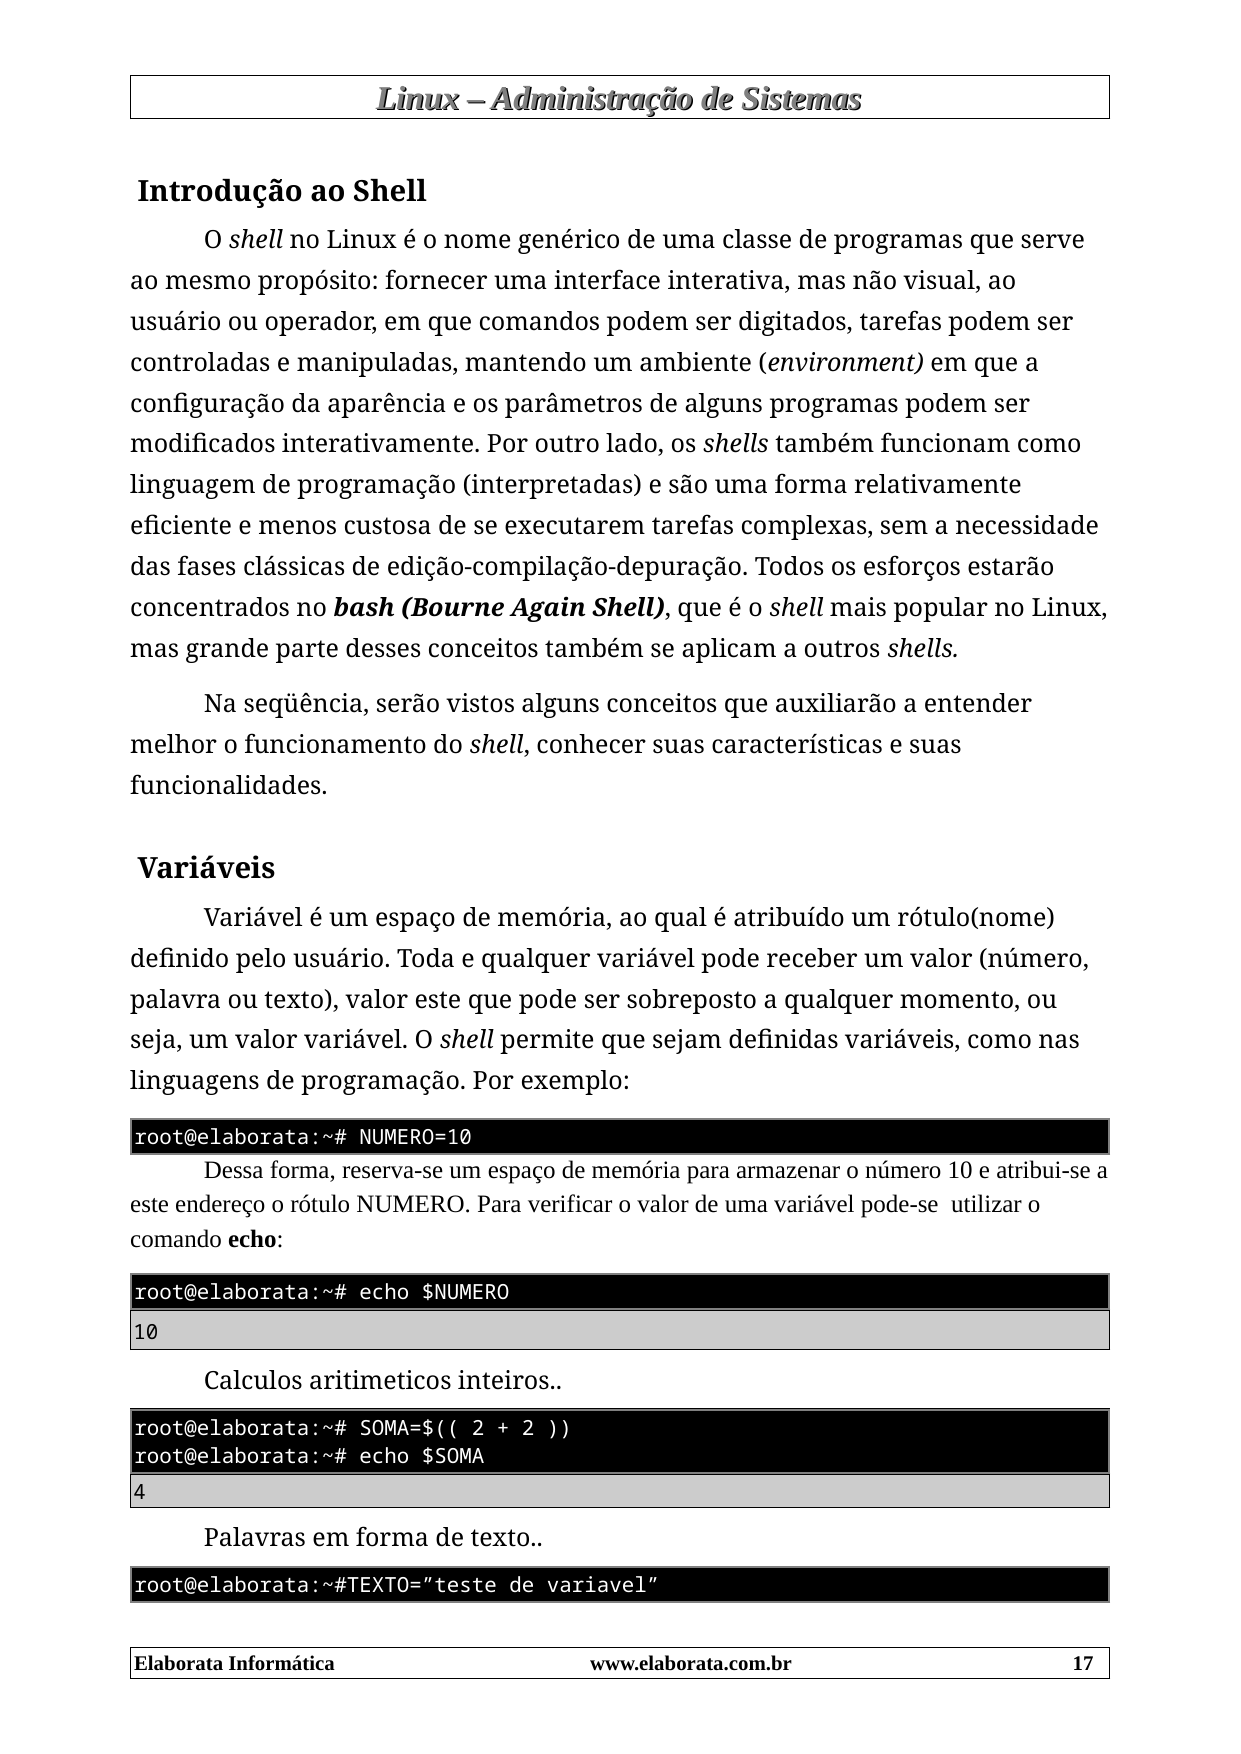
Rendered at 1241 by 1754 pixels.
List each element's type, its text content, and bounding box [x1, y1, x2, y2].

text root@elaborata:~# echo $NUMERO [132, 1275, 1108, 1308]
text Palavras em forma de texto.. [130, 1520, 1110, 1554]
text Calculos aritimeticos inteiros.. [130, 1363, 1110, 1397]
subtitle Introdução ao Shell [130, 170, 1110, 209]
subtitle Variáveis [130, 847, 1110, 887]
text root@elaborata:~# SOMA=$(( 2 + 2 )) [132, 1411, 1108, 1437]
text root@elaborata:~#TEXTO=”teste de variavel” [132, 1568, 1108, 1601]
text Variável é um espaço de memória, ao qual é atribuído um rótulo(nome) definido pelo usuário. Toda e qualquer variável pode receber um valor (número, palavra ou texto), valor este que pode ser sobreposto a qualquer momento, ou seja, um valor variável. O shell permite que sejam definidas variáveis, como nas linguagens de programação. Por exemplo: [130, 899, 1110, 1097]
text 10 [131, 1311, 1109, 1349]
text root@elaborata:~# echo $SOMA [132, 1437, 1108, 1472]
text 4 [131, 1475, 1109, 1507]
text root@elaborata:~# NUMERO=10 [132, 1120, 1108, 1153]
text Na seqüência, serão vistos alguns conceitos que auxiliarão a entender melhor o funcionamento do shell, conhecer suas características e suas funcionalidades. [130, 686, 1110, 801]
text O shell no Linux é o nome genérico de uma classe de programas que serve ao mesmo propósito: fornecer uma interface interativa, mas não visual, ao usuário ou operador, em que comandos podem ser digitados, tarefas podem ser controladas e manipuladas, mantendo um ambiente (environment) em que a configuração da aparência e os parâmetros de alguns programas podem ser modificados interativamente. Por outro lado, os shells também funcionam como linguagem de programação (interpretadas) e são uma forma relativamente eficiente e menos custosa de se executarem tarefas complexas, sem a necessidade das fases clássicas de edição-compilação-depuração. Todos os esforços estarão concentrados no bash (Bourne Again Shell), que é o shell mais popular no Linux, mas grande parte desses conceitos também se aplicam a outros shells. [130, 222, 1110, 664]
text Dessa forma, reserva-se um espaço de memória para armazenar o número 10 e atribui-se a este endereço o rótulo NUMERO. Para verificar o valor de uma variável pode-se utilizar o comando echo: [130, 1155, 1110, 1253]
